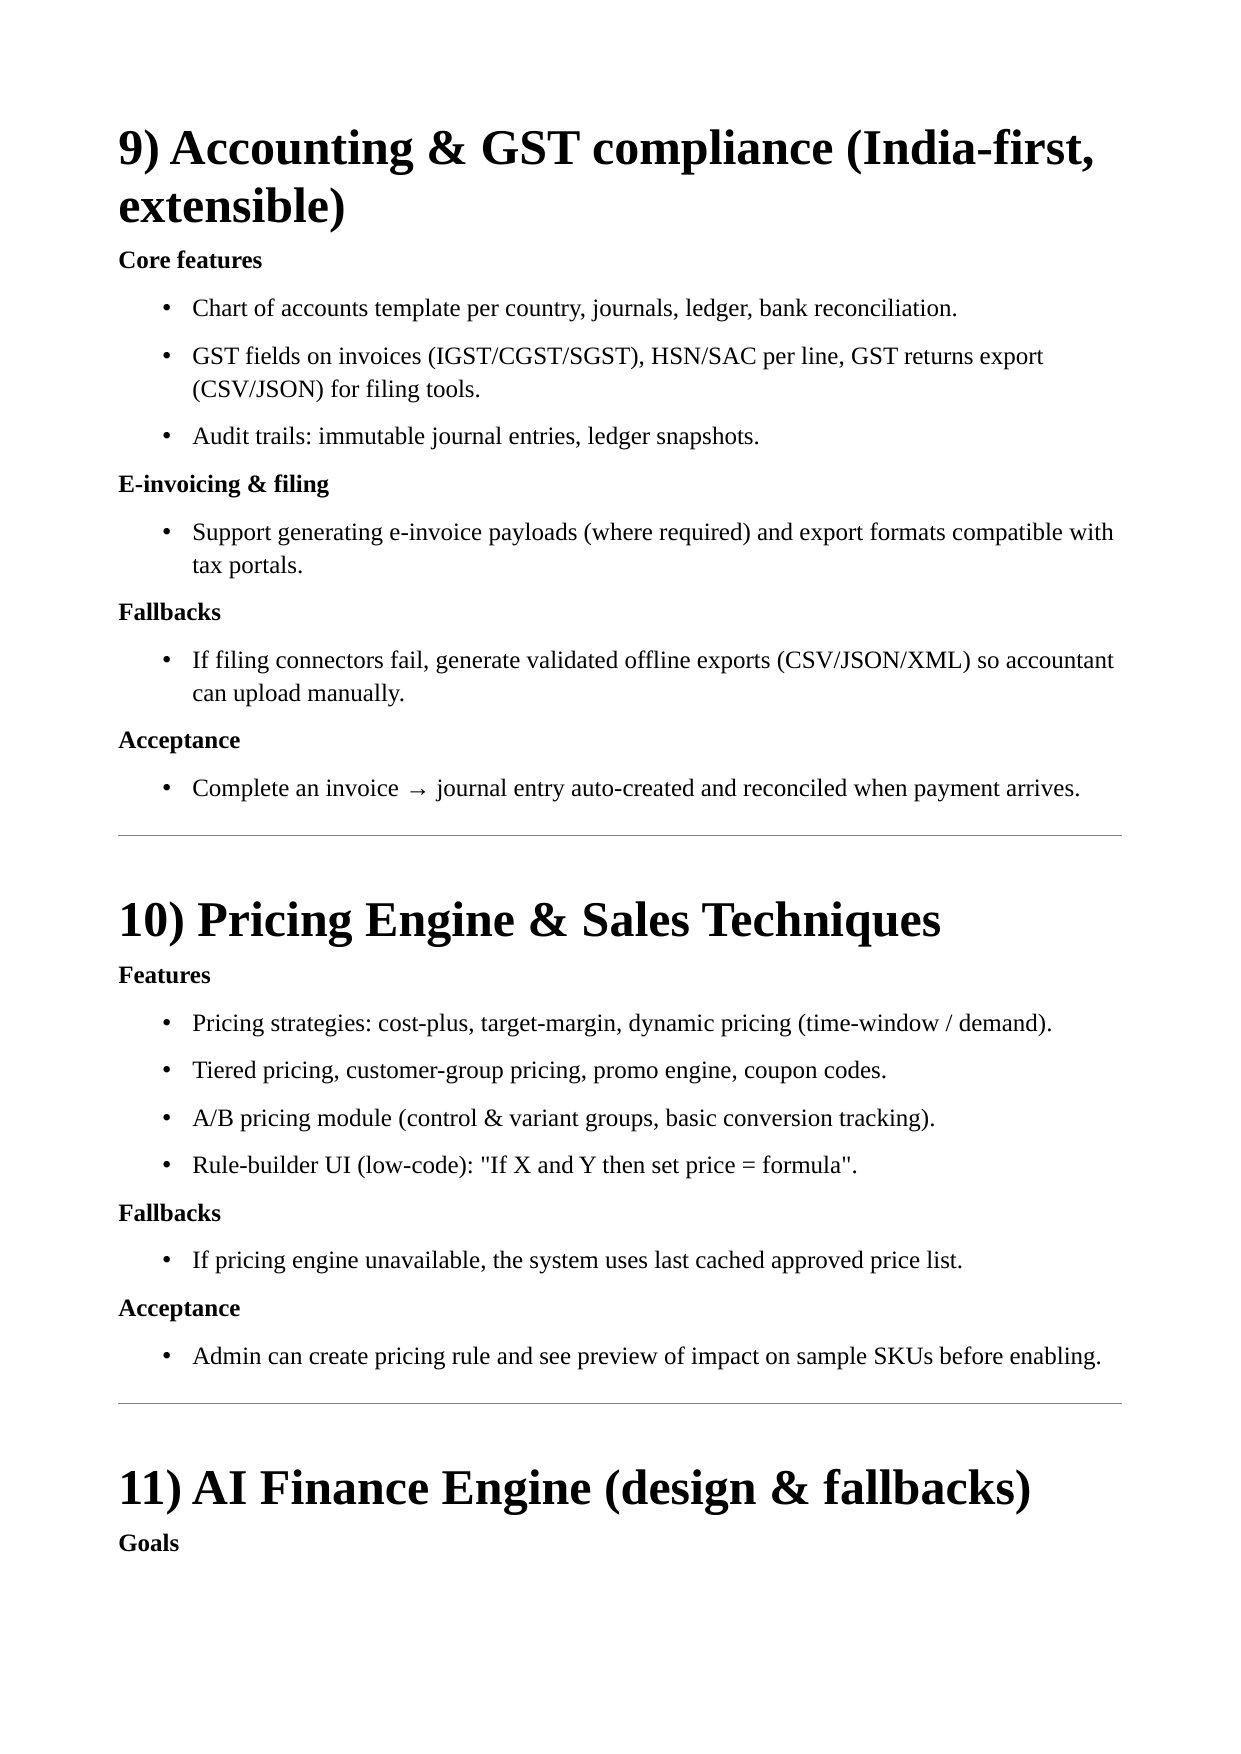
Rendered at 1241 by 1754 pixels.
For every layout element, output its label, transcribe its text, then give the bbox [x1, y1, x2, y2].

list If filing connectors fail, generate validated offline exports (CSV/JSON/XML) so accountant can upload manually. [162, 645, 1122, 707]
list Tiered pricing, customer-group pricing, promo engine, coupon codes. [162, 1055, 1122, 1084]
list Complete an invoice → journal entry auto-created and reconciled when payment arrives. [162, 773, 1122, 802]
text Acceptance [118, 726, 1122, 754]
text Fallbacks [118, 597, 1122, 626]
text E-invoicing & filing [118, 469, 1122, 498]
list A/B pricing module (control & variant groups, basic conversion tracking). [162, 1103, 1122, 1132]
list GST fields on invoices (IGST/CGST/SGST), HSN/SAC per line, GST returns export (CSV/JSON) for filing tools. [162, 341, 1122, 403]
text Core features [118, 246, 1122, 274]
list Admin can create pricing rule and see preview of impact on sample SKUs before enabling. [162, 1341, 1122, 1369]
list Support generating e-invoice payloads (where required) and export formats compatible with tax portals. [162, 517, 1122, 578]
text Acceptance [118, 1293, 1122, 1322]
subtitle 11) AI Finance Engine (design & fallbacks) [118, 1458, 1122, 1515]
subtitle 10) Pricing Engine & Sales Techniques [118, 890, 1122, 947]
text Features [118, 960, 1122, 989]
list Rule-builder UI (low-code): "If X and Y then set price = formula". [162, 1150, 1122, 1179]
list If pricing engine unavailable, the system uses last cached approved price list. [162, 1246, 1122, 1274]
list Pricing strategies: cost-plus, target-margin, dynamic pricing (time-window / demand). [162, 1008, 1122, 1036]
text Goals [118, 1528, 1122, 1556]
list Chart of accounts template per country, journals, ledger, bank reconciliation. [162, 293, 1122, 322]
list Audit trails: immutable journal entries, ledger snapshots. [162, 421, 1122, 450]
text Fallbacks [118, 1198, 1122, 1227]
subtitle 9) Accounting & GST compliance (India-first, extensible) [118, 118, 1122, 233]
